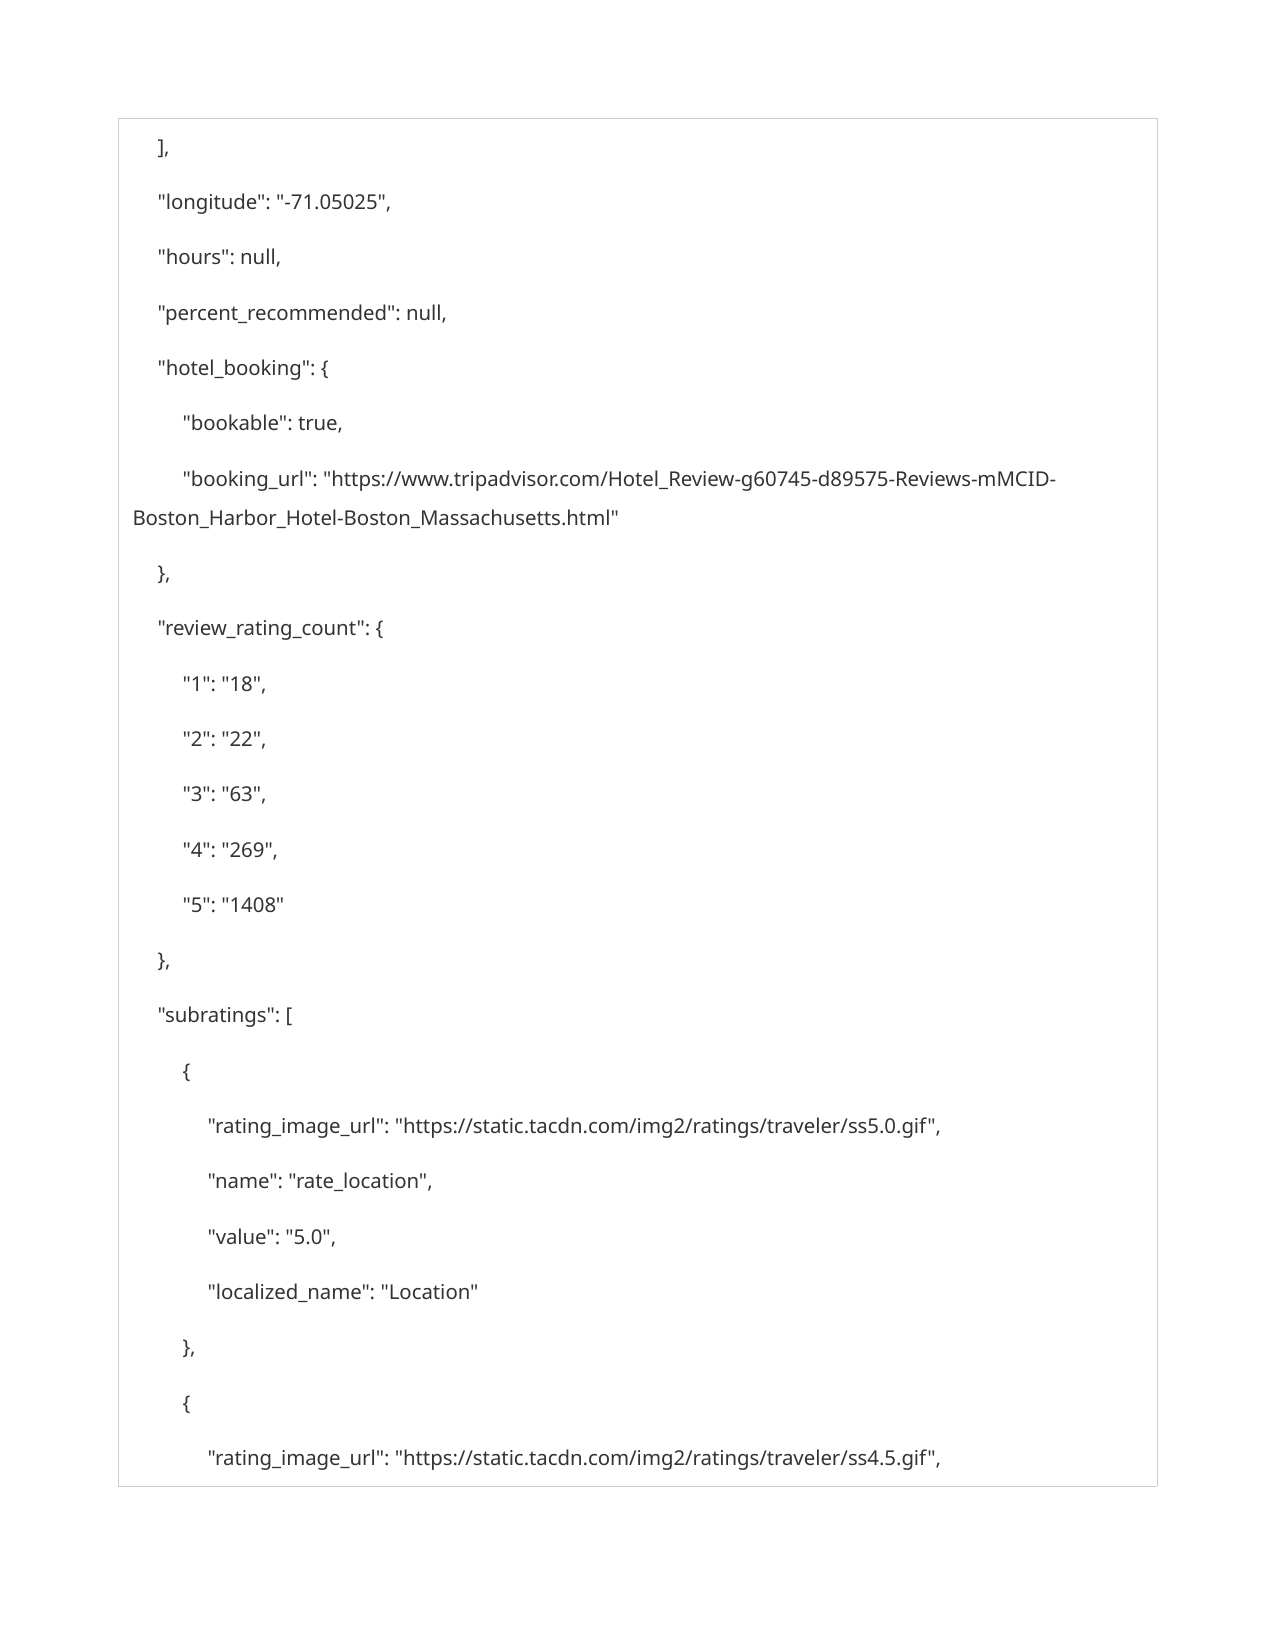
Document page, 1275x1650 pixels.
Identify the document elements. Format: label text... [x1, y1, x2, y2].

text "review_rating_count": { [119, 600, 1157, 642]
text "5": "1408" [119, 876, 1157, 918]
text "4": "269", [119, 821, 1157, 863]
text "booking_url": "https://www.tripadvisor.com/Hotel_Review-g60745-d89575-Reviews-mMCID-Boston_Harbor_Hotel-Boston_Massachusetts.html" [119, 450, 1157, 531]
text "rating_image_url": "https://static.tacdn.com/img2/ratings/traveler/ss4.5.gif", [119, 1429, 1157, 1486]
text "name": "rate_location", [119, 1153, 1157, 1195]
text ], [119, 119, 1157, 160]
text { [119, 1042, 1157, 1084]
text }, [119, 1319, 1157, 1361]
text "longitude": "-71.05025", [119, 173, 1157, 216]
text "2": "22", [119, 710, 1157, 753]
text "hours": null, [119, 229, 1157, 271]
text "bookable": true, [119, 395, 1157, 437]
text "localized_name": "Location" [119, 1263, 1157, 1306]
text { [119, 1374, 1157, 1416]
text "value": "5.0", [119, 1208, 1157, 1250]
text }, [119, 544, 1157, 587]
text "1": "18", [119, 655, 1157, 697]
text }, [119, 932, 1157, 974]
text "rating_image_url": "https://static.tacdn.com/img2/ratings/traveler/ss5.0.gif", [119, 1098, 1157, 1140]
text "subratings": [ [119, 987, 1157, 1029]
text "percent_recommended": null, [119, 284, 1157, 326]
text "3": "63", [119, 766, 1157, 808]
text "hotel_booking": { [119, 339, 1157, 382]
